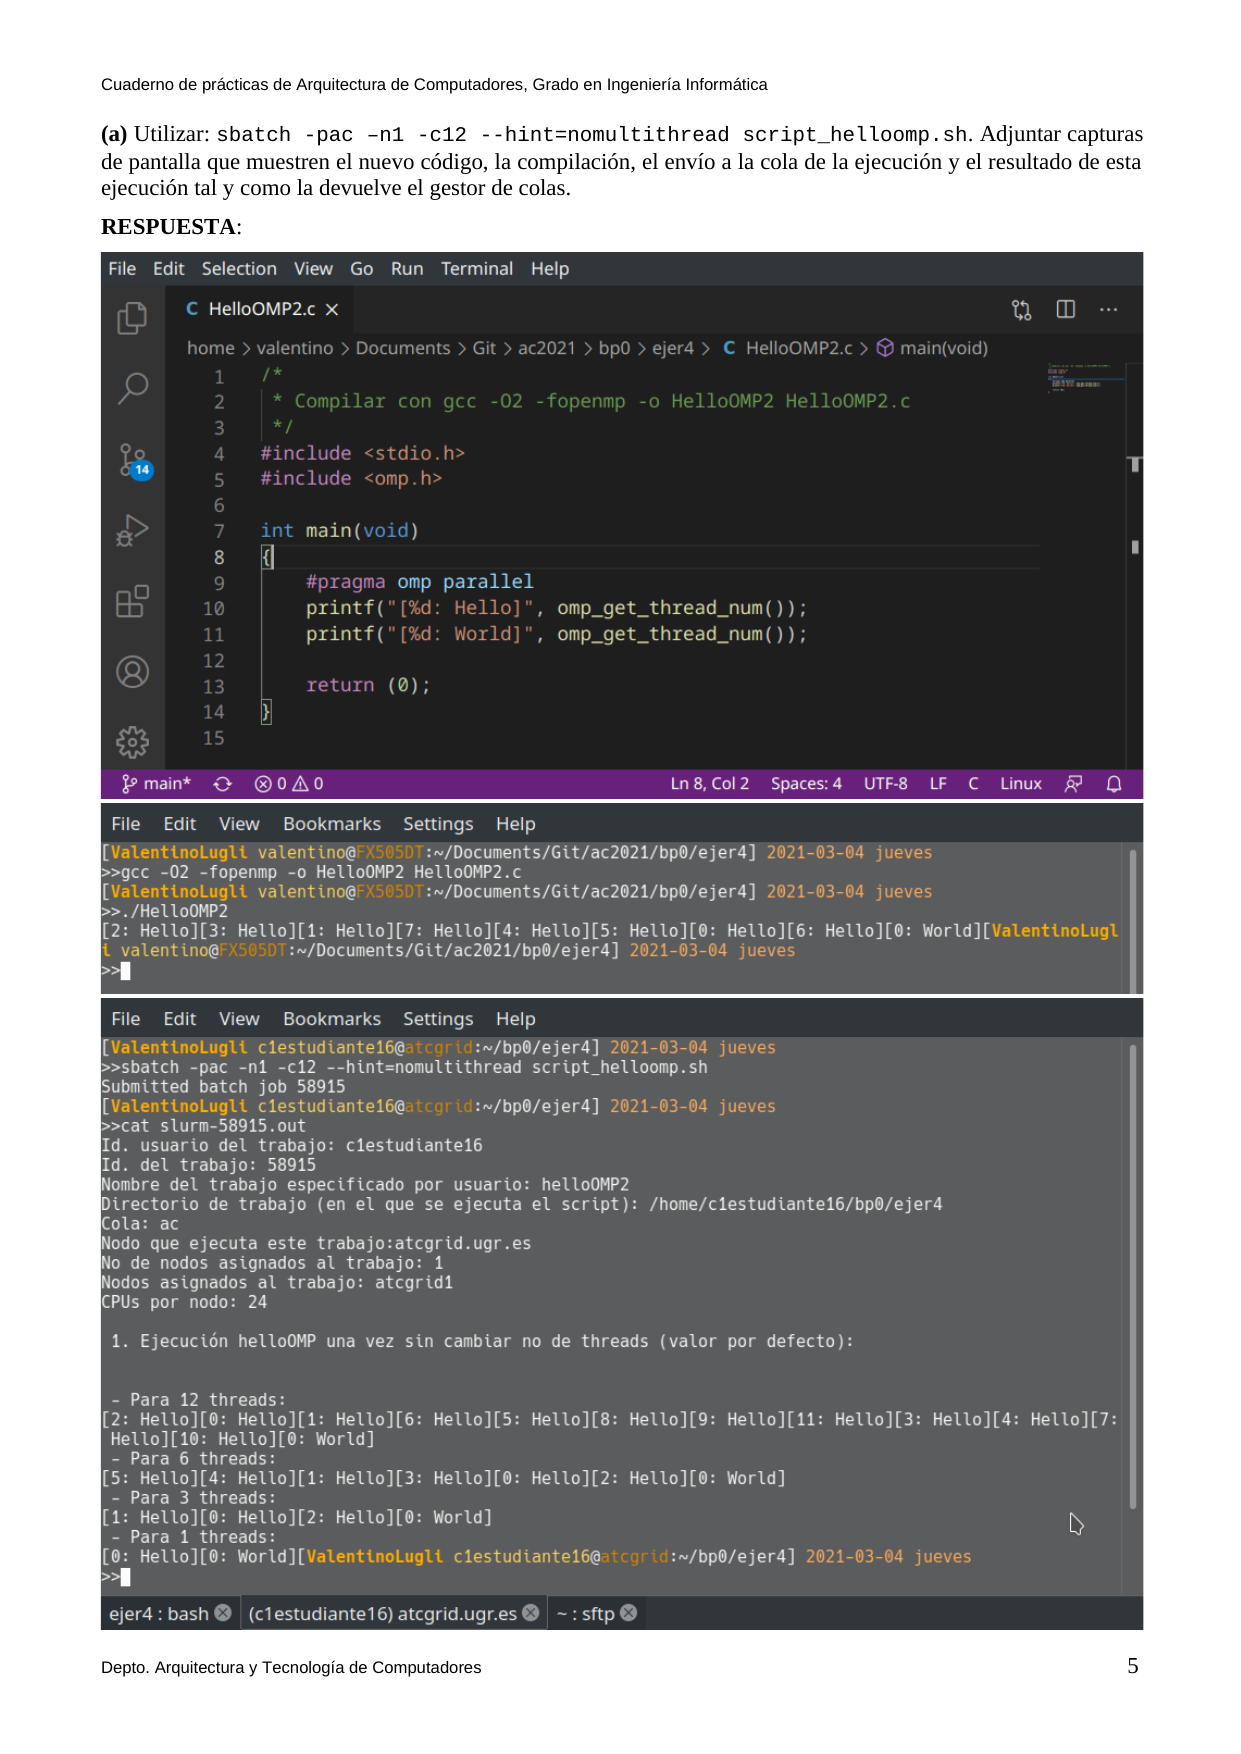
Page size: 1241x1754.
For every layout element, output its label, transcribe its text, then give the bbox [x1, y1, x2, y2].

picture [100, 803, 1144, 994]
list RESPUESTA: [101, 213, 1143, 240]
text (a) Utilizar: sbatch -pac –n1 -c12 --hint=nomultithread script_helloomp.sh. Adjuntar capturas de pantalla que muestren el nuevo código, la compilación, el envío a la cola de la ejecución y el resultado de esta ejecución tal y como la devuelve el gestor de colas. [101, 121, 1143, 201]
picture [100, 252, 1144, 799]
picture [100, 998, 1144, 1630]
